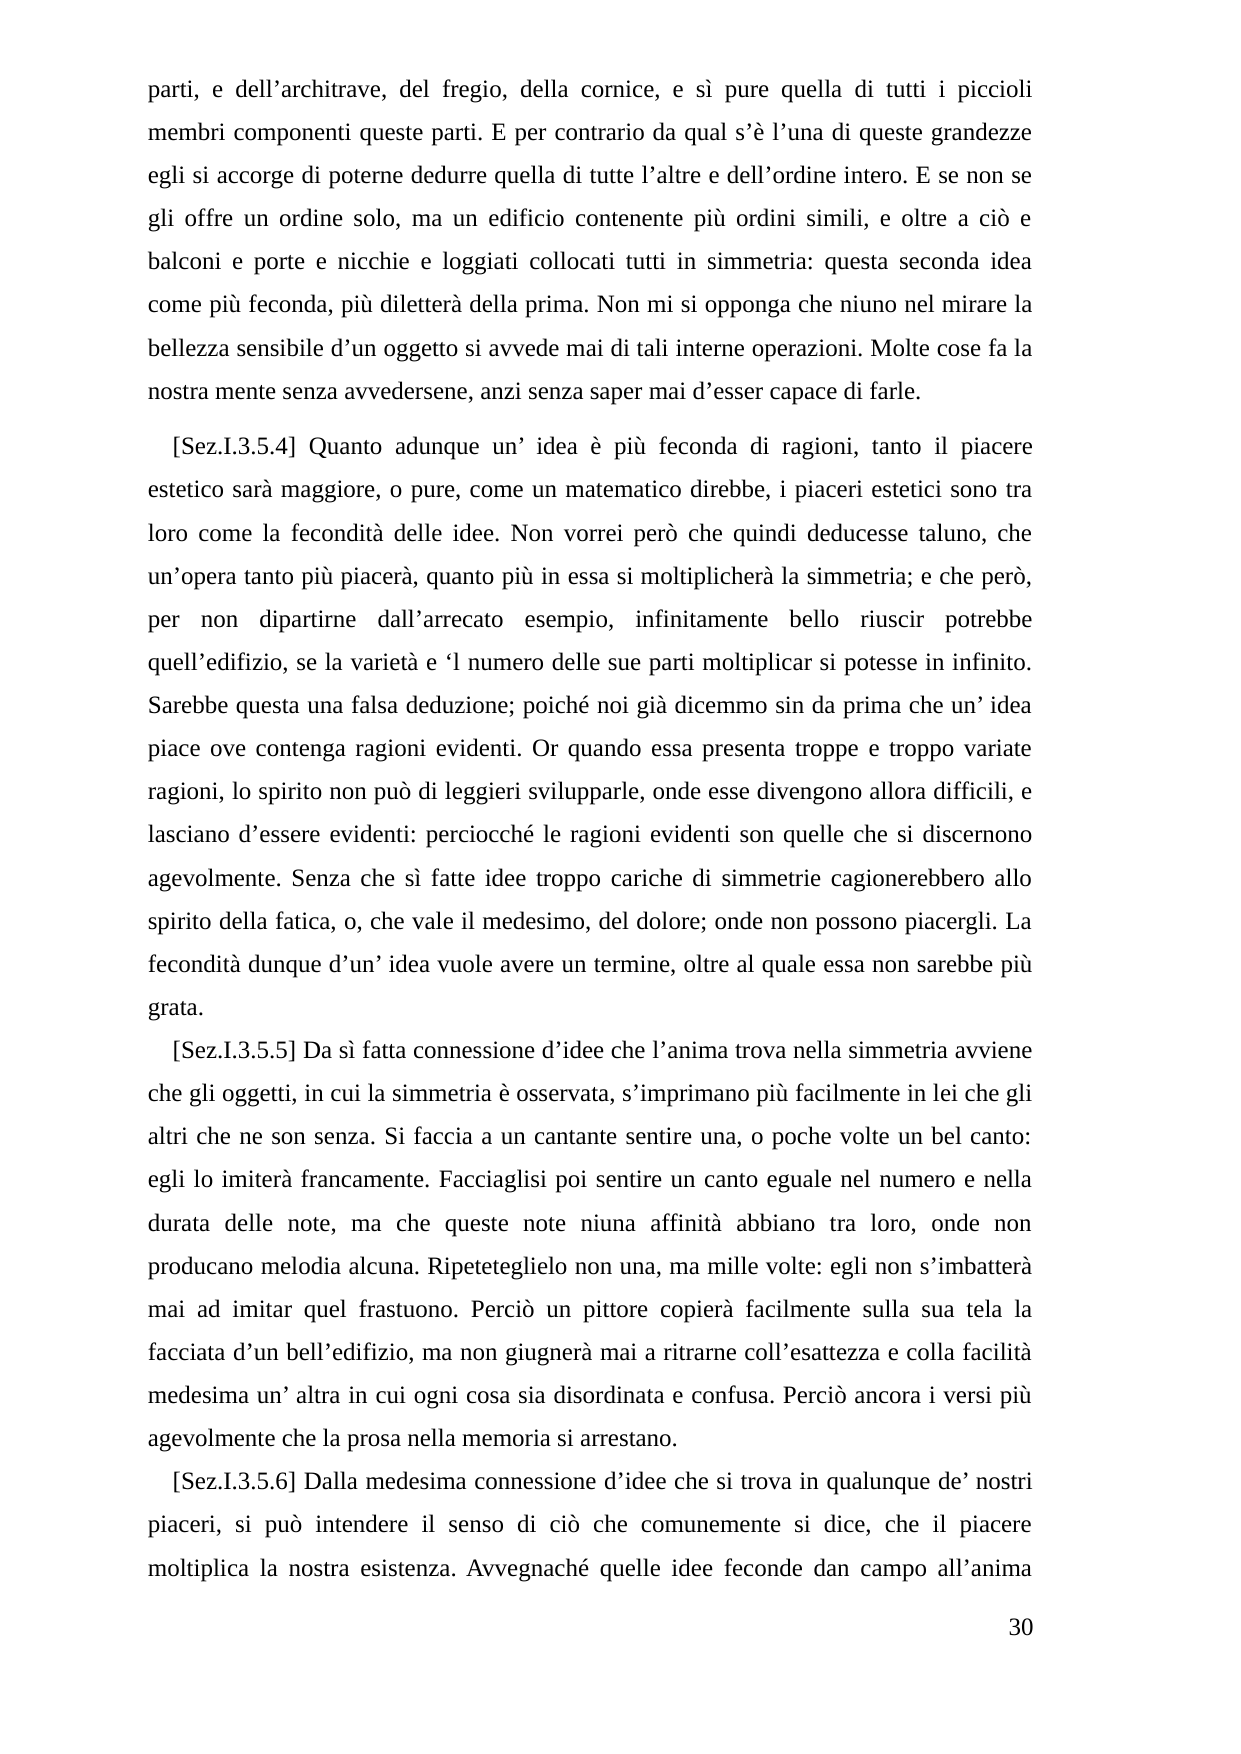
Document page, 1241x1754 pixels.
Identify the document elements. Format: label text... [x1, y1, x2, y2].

text [Sez.I.3.5.6] Dalla medesima connessione d’idee che si trova in qualunque de’ nostri piaceri, si può intendere il senso di ciò che comunemente si dice, che il piacere moltiplica la nostra esistenza. Avvegnaché quelle idee feconde dan campo all’anima [148, 1466, 1033, 1581]
text parti, e dell’architrave, del fregio, della cornice, e sì pure quella di tutti i piccioli membri componenti queste parti. E per contrario da qual s’è l’una di queste grandezze egli si accorge di poterne dedurre quella di tutte l’altre e dell’ordine intero. E se non se gli offre un ordine solo, ma un edificio contenente più ordini simili, e oltre a ciò e balconi e porte e nicchie e loggiati collocati tutti in simmetria: questa seconda idea come più feconda, più diletterà della prima. Non mi si opponga che niuno nel mirare la bellezza sensibile d’un oggetto si avvede mai di tali interne operazioni. Molte cose fa la nostra mente senza avvedersene, anzi senza saper mai d’esser capace di farle. [148, 74, 1033, 404]
text [Sez.I.3.5.4] Quanto adunque un’ idea è più feconda di ragioni, tanto il piacere estetico sarà maggiore, o pure, come un matematico direbbe, i piaceri estetici sono tra loro come la fecondità delle idee. Non vorrei però che quindi deducesse taluno, che un’opera tanto più piacerà, quanto più in essa si moltiplicherà la simmetria; e che però, per non dipartirne dall’arrecato esempio, infinitamente bello riuscir potrebbe quell’edifizio, se la varietà e ‘l numero delle sue parti moltiplicar si potesse in infinito. Sarebbe questa una falsa deduzione; poiché noi già dicemmo sin da prima che un’ idea piace ove contenga ragioni evidenti. Or quando essa presenta troppe e troppo variate ragioni, lo spirito non può di leggieri svilupparle, onde esse divengono allora difficili, e lasciano d’essere evidenti: perciocché le ragioni evidenti son quelle che si discernono agevolmente. Senza che sì fatte idee troppo cariche di simmetrie cagionerebbero allo spirito della fatica, o, che vale il medesimo, del dolore; onde non possono piacergli. La fecondità dunque d’un’ idea vuole avere un termine, oltre al quale essa non sarebbe più grata. [148, 431, 1033, 1021]
text [Sez.I.3.5.5] Da sì fatta connessione d’idee che l’anima trova nella simmetria avviene che gli oggetti, in cui la simmetria è osservata, s’imprimano più facilmente in lei che gli altri che ne son senza. Si faccia a un cantante sentire una, o poche volte un bel canto: egli lo imiterà francamente. Facciaglisi poi sentire un canto eguale nel numero e nella durata delle note, ma che queste note niuna affinità abbiano tra loro, onde non producano melodia alcuna. Ripeteteglielo non una, ma mille volte: egli non s’imbatterà mai ad imitar quel frastuono. Perciò un pittore copierà facilmente sulla sua tela la facciata d’un bell’edifizio, ma non giugnerà mai a ritrarne coll’esattezza e colla facilità medesima un’ altra in cui ogni cosa sia disordinata e confusa. Perciò ancora i versi più agevolmente che la prosa nella memoria si arrestano. [148, 1035, 1033, 1452]
